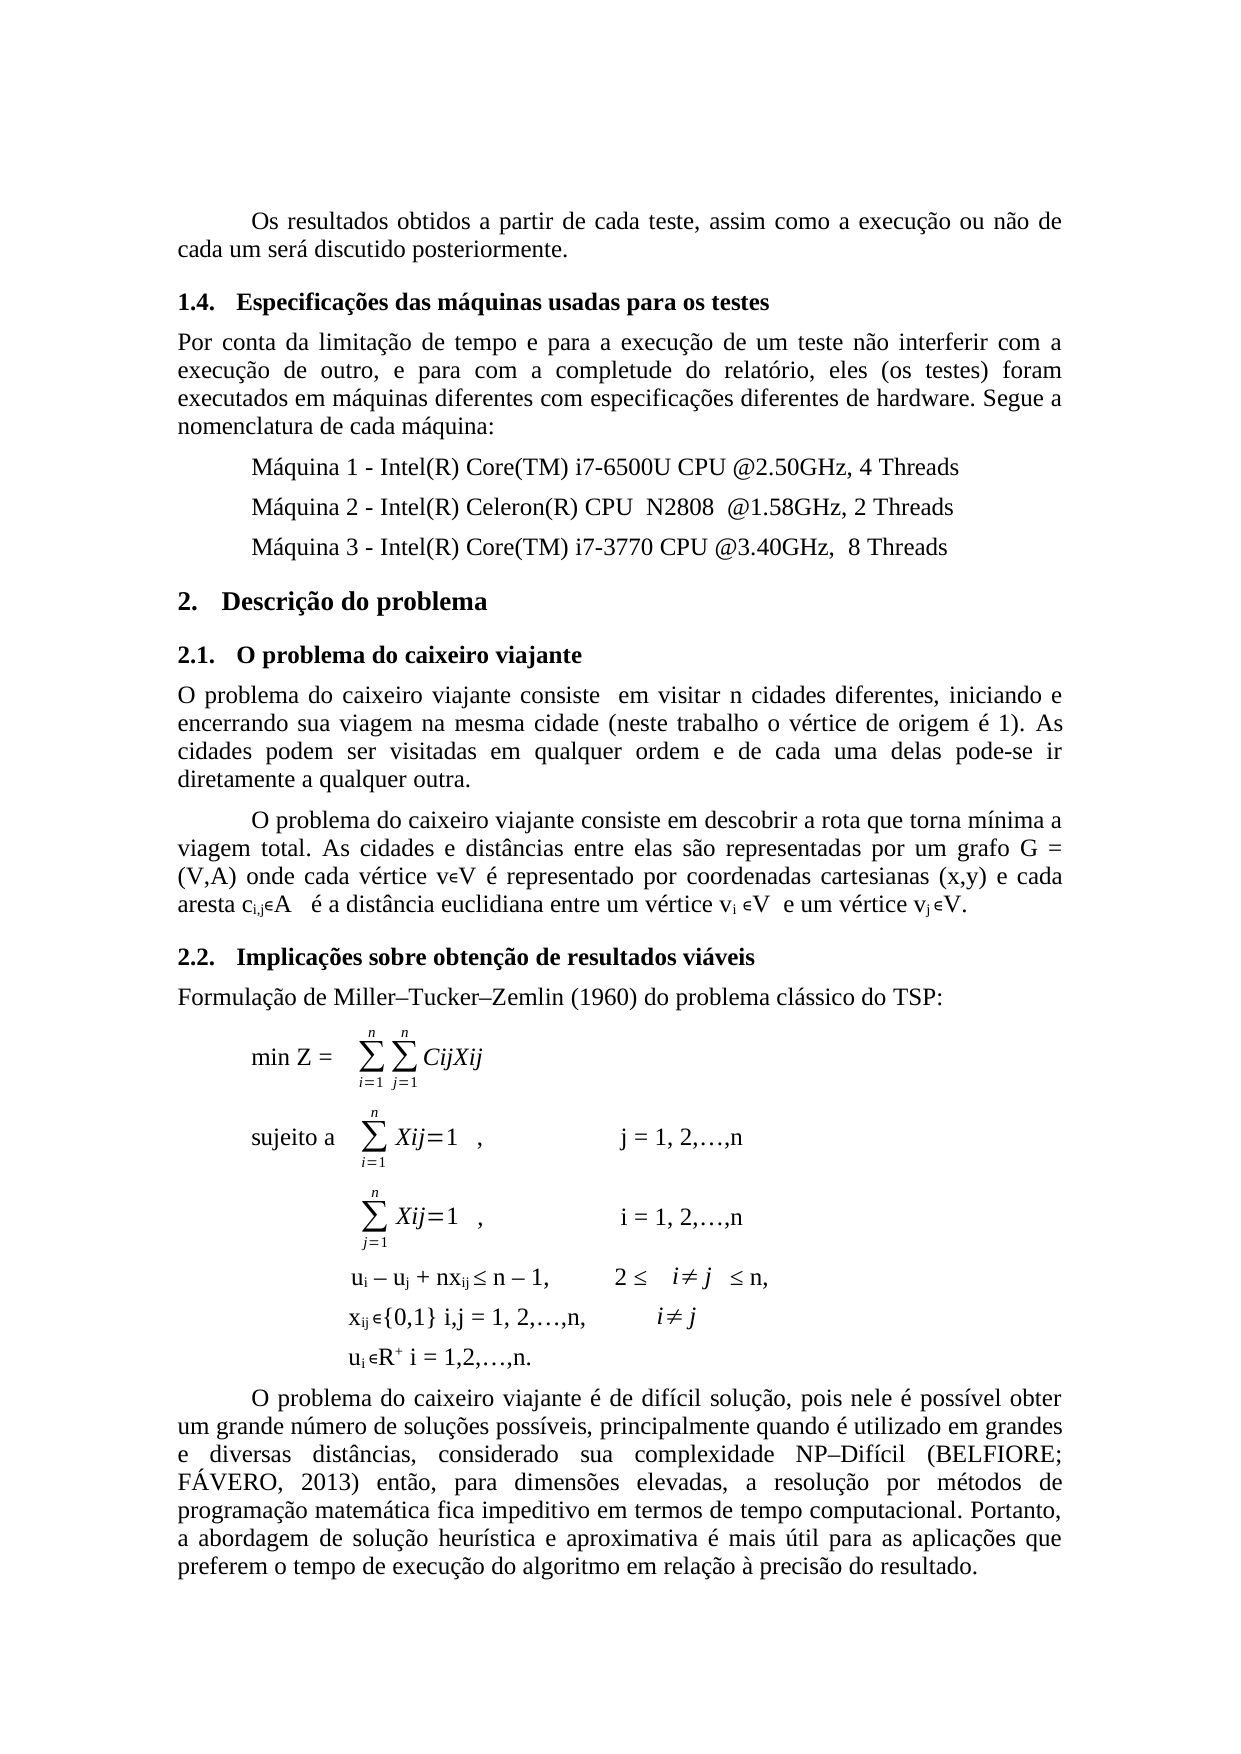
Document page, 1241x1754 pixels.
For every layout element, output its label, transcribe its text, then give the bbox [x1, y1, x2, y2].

text Máquina 2 - Intel(R) Celeron(R) CPU N2808 @1.58GHz, 2 Threads [177, 493, 1063, 521]
text Os resultados obtidos a partir de cada teste, assim como a execução ou não de cada um será discutido posteriormente. [177, 207, 1063, 263]
text ui ∊R+ i = 1,2,…,n. [177, 1343, 1063, 1371]
text sujeito a , j = 1, 2,…,n [177, 1103, 1063, 1170]
text Formulação de Miller–Tucker–Zemlin (1960) do problema clássico do TSP: [177, 983, 1063, 1011]
text O problema do caixeiro viajante consiste em visitar n cidades diferentes, iniciando e encerrando sua viagem na mesma cidade (neste trabalho o vértice de origem é 1). As cidades podem ser visitadas em qualquer ordem e de cada uma delas pode-se ir diretamente a qualquer outra. [177, 681, 1063, 793]
title Implicações sobre obtenção de resultados viáveis [177, 943, 1063, 971]
text , i = 1, 2,…,n [177, 1183, 1063, 1250]
title O problema do caixeiro viajante [177, 641, 1063, 669]
text Máquina 1 - Intel(R) Core(TM) i7-6500U CPU @2.50GHz, 4 Threads [177, 452, 1063, 480]
text xij ∊{0,1} i,j = 1, 2,…,n, [177, 1303, 1063, 1331]
text min Z = [177, 1023, 1063, 1091]
title Especificações das máquinas usadas para os testes [177, 287, 1063, 316]
text Por conta da limitação de tempo e para a execução de um teste não interferir com a execução de outro, e para com a completude do relatório, eles (os testes) foram executados em máquinas diferentes com especificações diferentes de hardware. Segue a nomenclatura de cada máquina: [177, 328, 1063, 440]
text O problema do caixeiro viajante consiste em descobrir a rota que torna mínima a viagem total. As cidades e distâncias entre elas são representadas por um grafo G = (V,A) onde cada vértice v∊V é representado por coordenadas cartesianas (x,y) e cada aresta ci,j∊A é a distância euclidiana entre um vértice vi ∊V e um vértice vj ∊V. [177, 806, 1063, 918]
text O problema do caixeiro viajante é de difícil solução, pois nele é possível obter um grande número de soluções possíveis, principalmente quando é utilizado em grandes e diversas distâncias, considerado sua complexidade NP–Difícil (BELFIORE; FÁVERO, 2013) então, para dimensões elevadas, a resolução por métodos de programação matemática fica impeditivo em termos de tempo computacional. Portanto, a abordagem de solução heurística e aproximativa é mais útil para as aplicações que preferem o tempo de execução do algoritmo em relação à precisão do resultado. [177, 1384, 1063, 1580]
text ui – uj + nxij ≤ n – 1, 2 ≤ ≤ n, [177, 1262, 1063, 1291]
title Descrição do problema [177, 586, 1063, 616]
text Máquina 3 - Intel(R) Core(TM) i7-3770 CPU @3.40GHz, 8 Threads [177, 533, 1063, 561]
